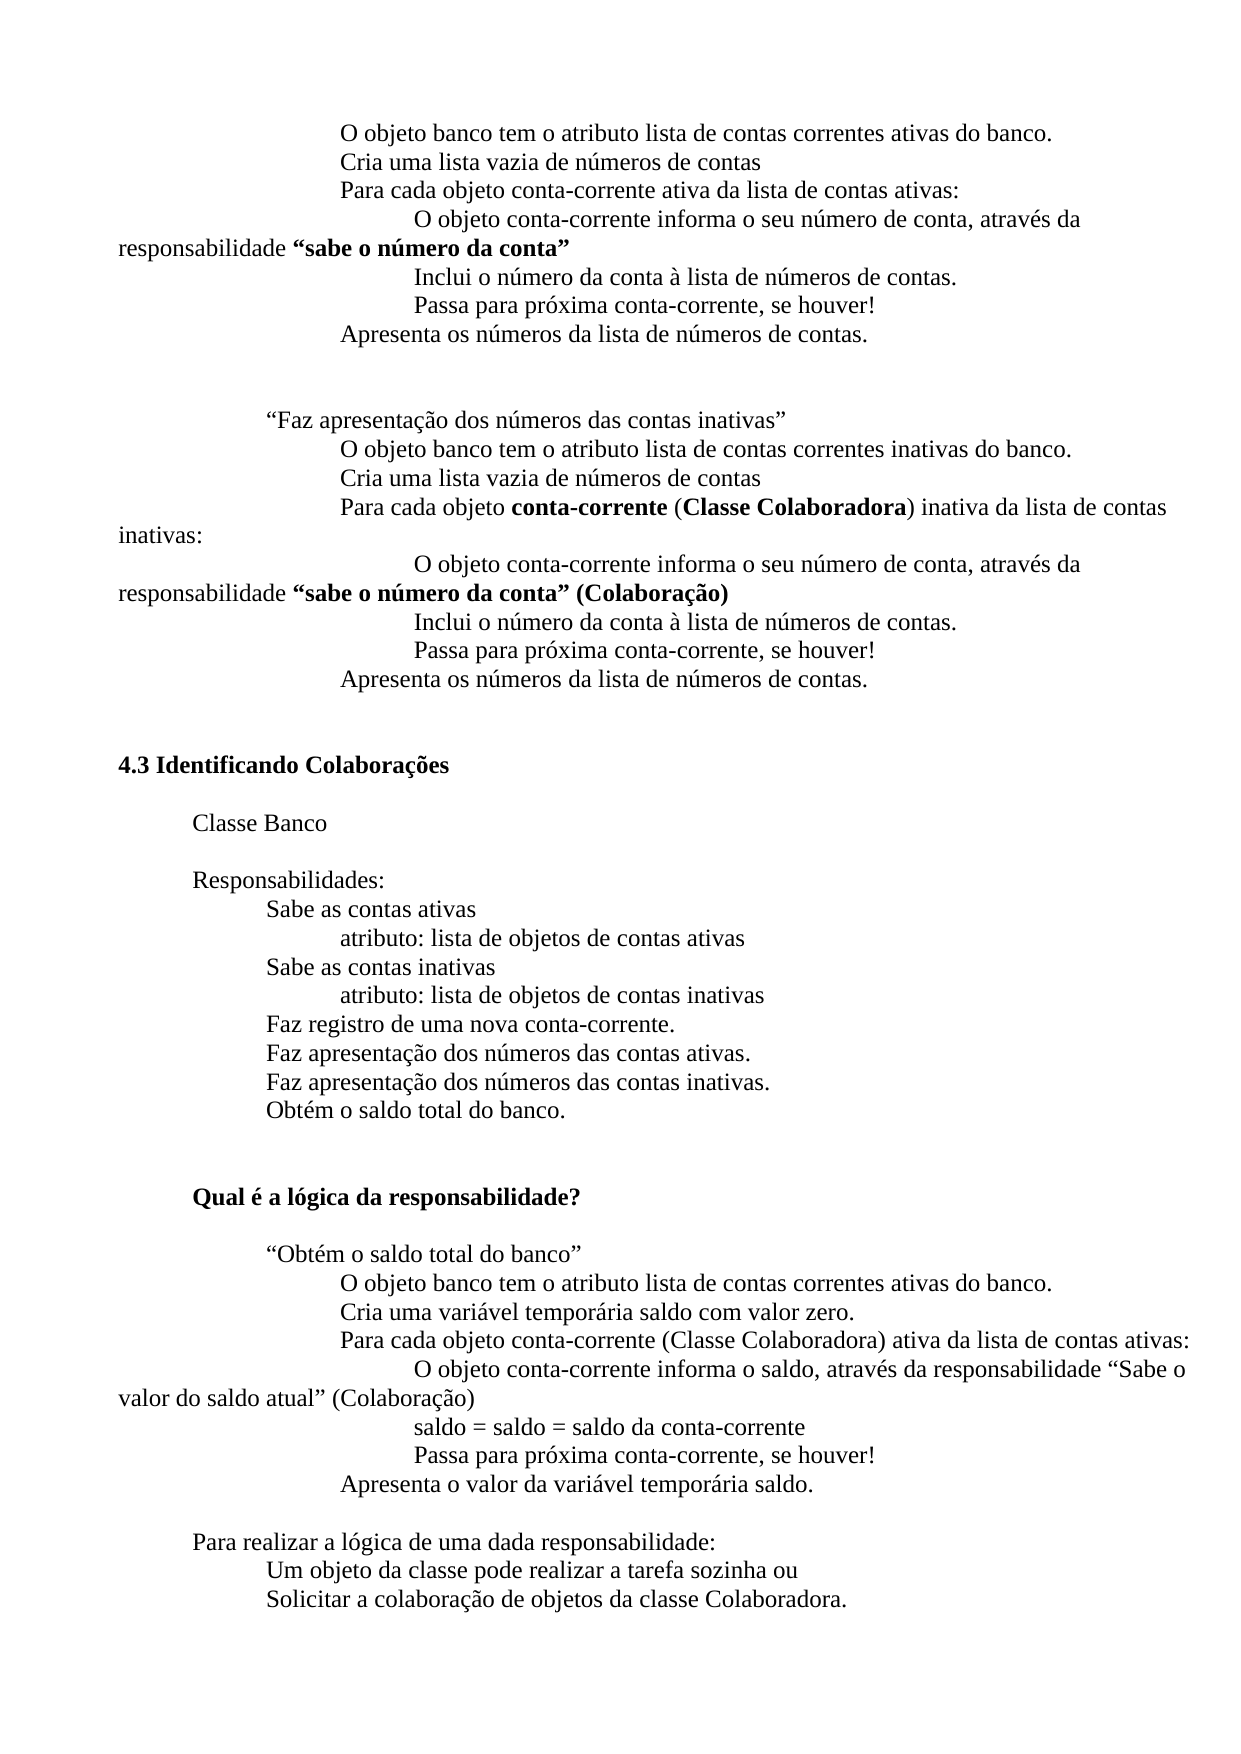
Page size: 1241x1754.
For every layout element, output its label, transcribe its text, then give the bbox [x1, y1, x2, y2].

text O objeto banco tem o atributo lista de contas correntes ativas do banco. [118, 118, 1193, 147]
text Cria uma lista vazia de números de contas [118, 463, 1193, 492]
text atributo: lista de objetos de contas inativas [118, 981, 1193, 1009]
text Um objeto da classe pode realizar a tarefa sozinha ou [118, 1556, 1193, 1584]
text Cria uma variável temporária saldo com valor zero. [118, 1297, 1193, 1326]
text Passa para próxima conta-corrente, se houver! [118, 1441, 1193, 1469]
text Para cada objeto conta-corrente ativa da lista de contas ativas: [118, 176, 1193, 204]
text Apresenta o valor da variável temporária saldo. [118, 1469, 1193, 1498]
text Inclui o número da conta à lista de números de contas. [118, 262, 1193, 291]
text O objeto banco tem o atributo lista de contas correntes ativas do banco. [118, 1268, 1193, 1297]
text Classe Banco [118, 808, 1193, 837]
text Solicitar a colaboração de objetos da classe Colaboradora. [118, 1584, 1193, 1613]
text 4.3 Identificando Colaborações [118, 751, 1193, 779]
text O objeto conta-corrente informa o seu número de conta, através da responsabilidade “sabe o número da conta” [118, 204, 1193, 262]
text Para realizar a lógica de uma dada responsabilidade: [118, 1527, 1193, 1556]
text Cria uma lista vazia de números de contas [118, 147, 1193, 176]
text Faz apresentação dos números das contas ativas. [118, 1038, 1193, 1067]
text Qual é a lógica da responsabilidade? [118, 1182, 1193, 1211]
text Passa para próxima conta-corrente, se houver! [118, 636, 1193, 664]
text Para cada objeto conta-corrente (Classe Colaboradora) ativa da lista de contas ativas: [118, 1326, 1193, 1354]
text Para cada objeto conta-corrente (Classe Colaboradora) inativa da lista de contas inativas: [118, 492, 1193, 549]
text Apresenta os números da lista de números de contas. [118, 664, 1193, 693]
text atributo: lista de objetos de contas ativas [118, 923, 1193, 952]
text O objeto banco tem o atributo lista de contas correntes inativas do banco. [118, 434, 1193, 463]
text Faz registro de uma nova conta-corrente. [118, 1009, 1193, 1038]
text Passa para próxima conta-corrente, se houver! [118, 291, 1193, 319]
text “Obtém o saldo total do banco” [118, 1239, 1193, 1268]
text “Faz apresentação dos números das contas inativas” [118, 406, 1193, 434]
text Inclui o número da conta à lista de números de contas. [118, 607, 1193, 636]
text O objeto conta-corrente informa o saldo, através da responsabilidade “Sabe o valor do saldo atual” (Colaboração) [118, 1354, 1193, 1412]
text Responsabilidades: [118, 866, 1193, 894]
text Faz apresentação dos números das contas inativas. [118, 1067, 1193, 1096]
text saldo = saldo = saldo da conta-corrente [118, 1412, 1193, 1441]
text Obtém o saldo total do banco. [118, 1096, 1193, 1124]
text Sabe as contas inativas [118, 952, 1193, 981]
text Apresenta os números da lista de números de contas. [118, 319, 1193, 348]
text Sabe as contas ativas [118, 894, 1193, 923]
text O objeto conta-corrente informa o seu número de conta, através da responsabilidade “sabe o número da conta” (Colaboração) [118, 549, 1193, 607]
